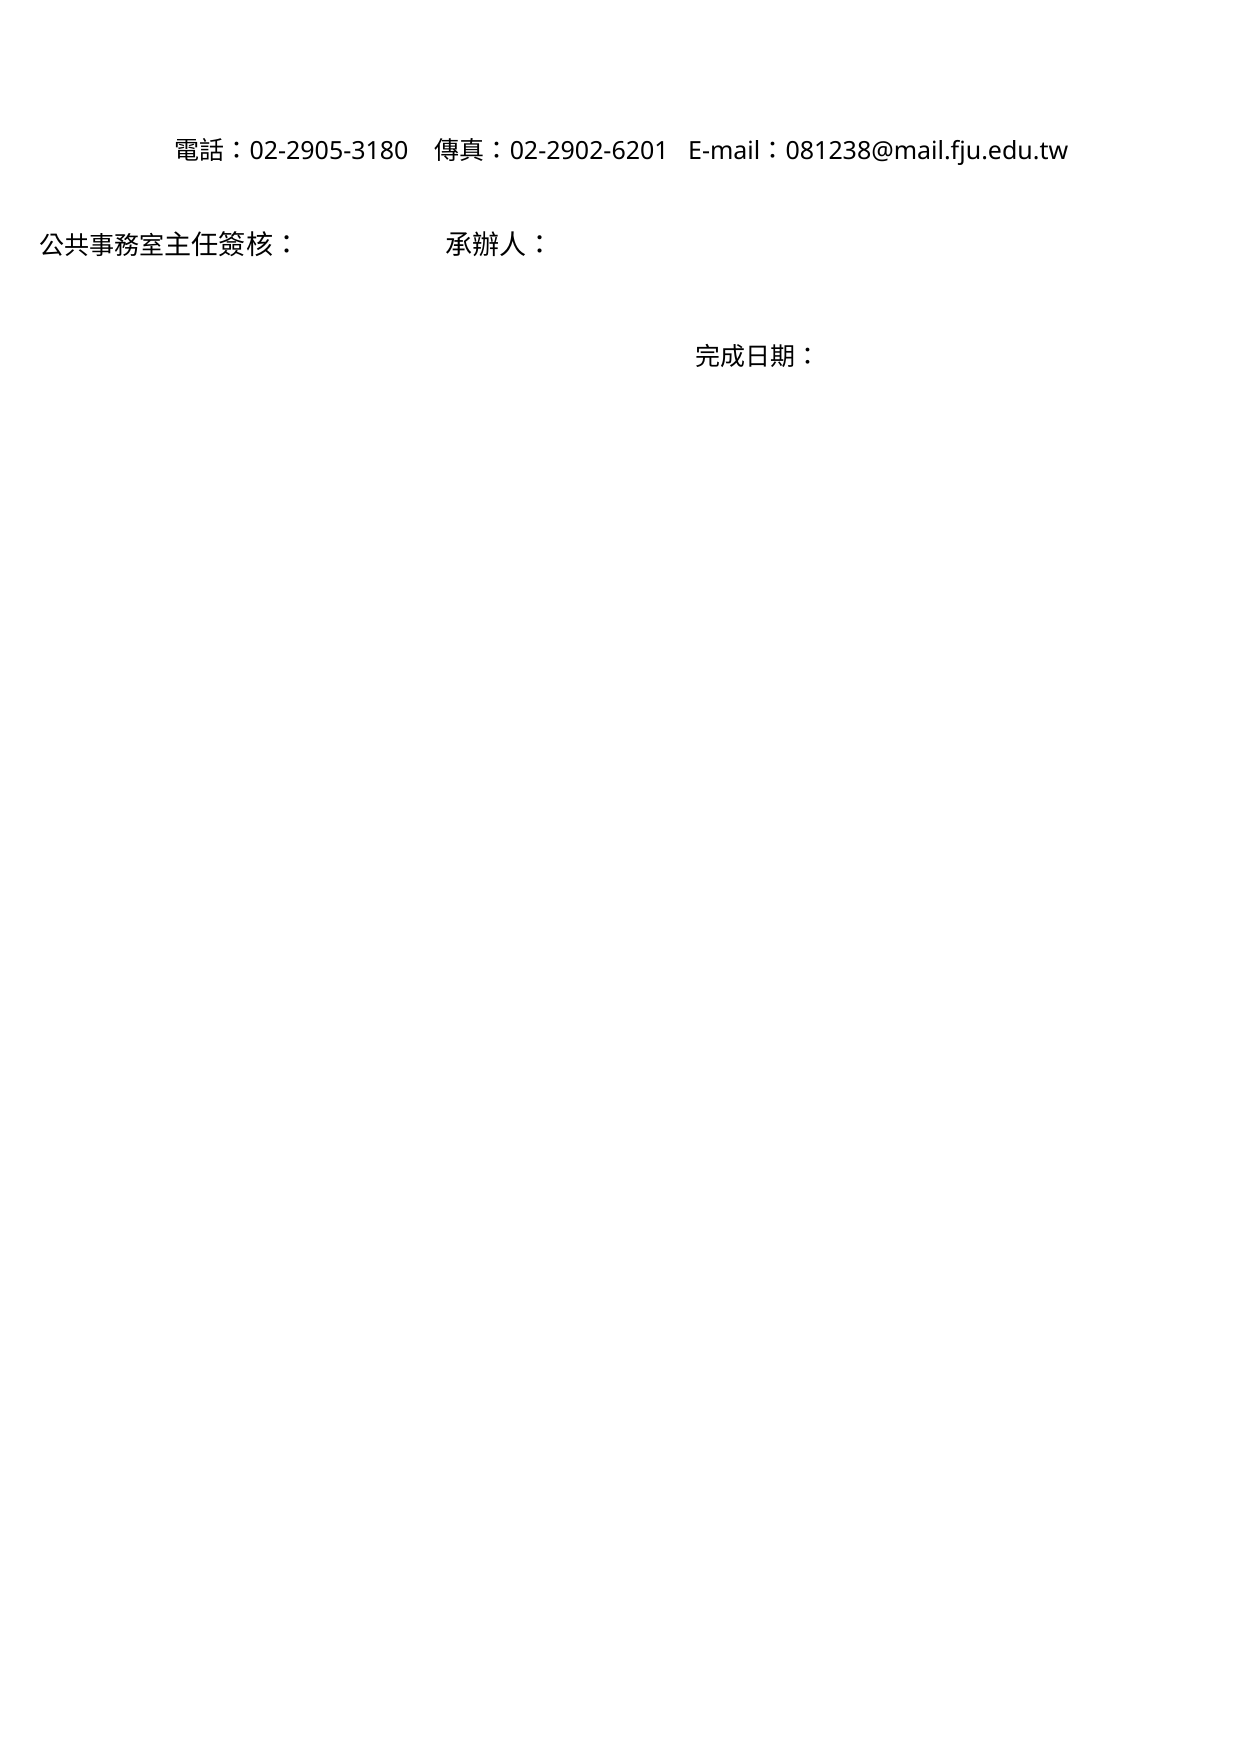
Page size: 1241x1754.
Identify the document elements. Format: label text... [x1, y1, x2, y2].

text 電話：02-2905-3180 傳真：02-2902-6201 E-mail：081238@mail.fju.edu.tw [160, 130, 1122, 167]
text 公共事務室主任簽核： 承辦人： [0, 205, 1122, 280]
text 完成日期： [118, 336, 1122, 373]
